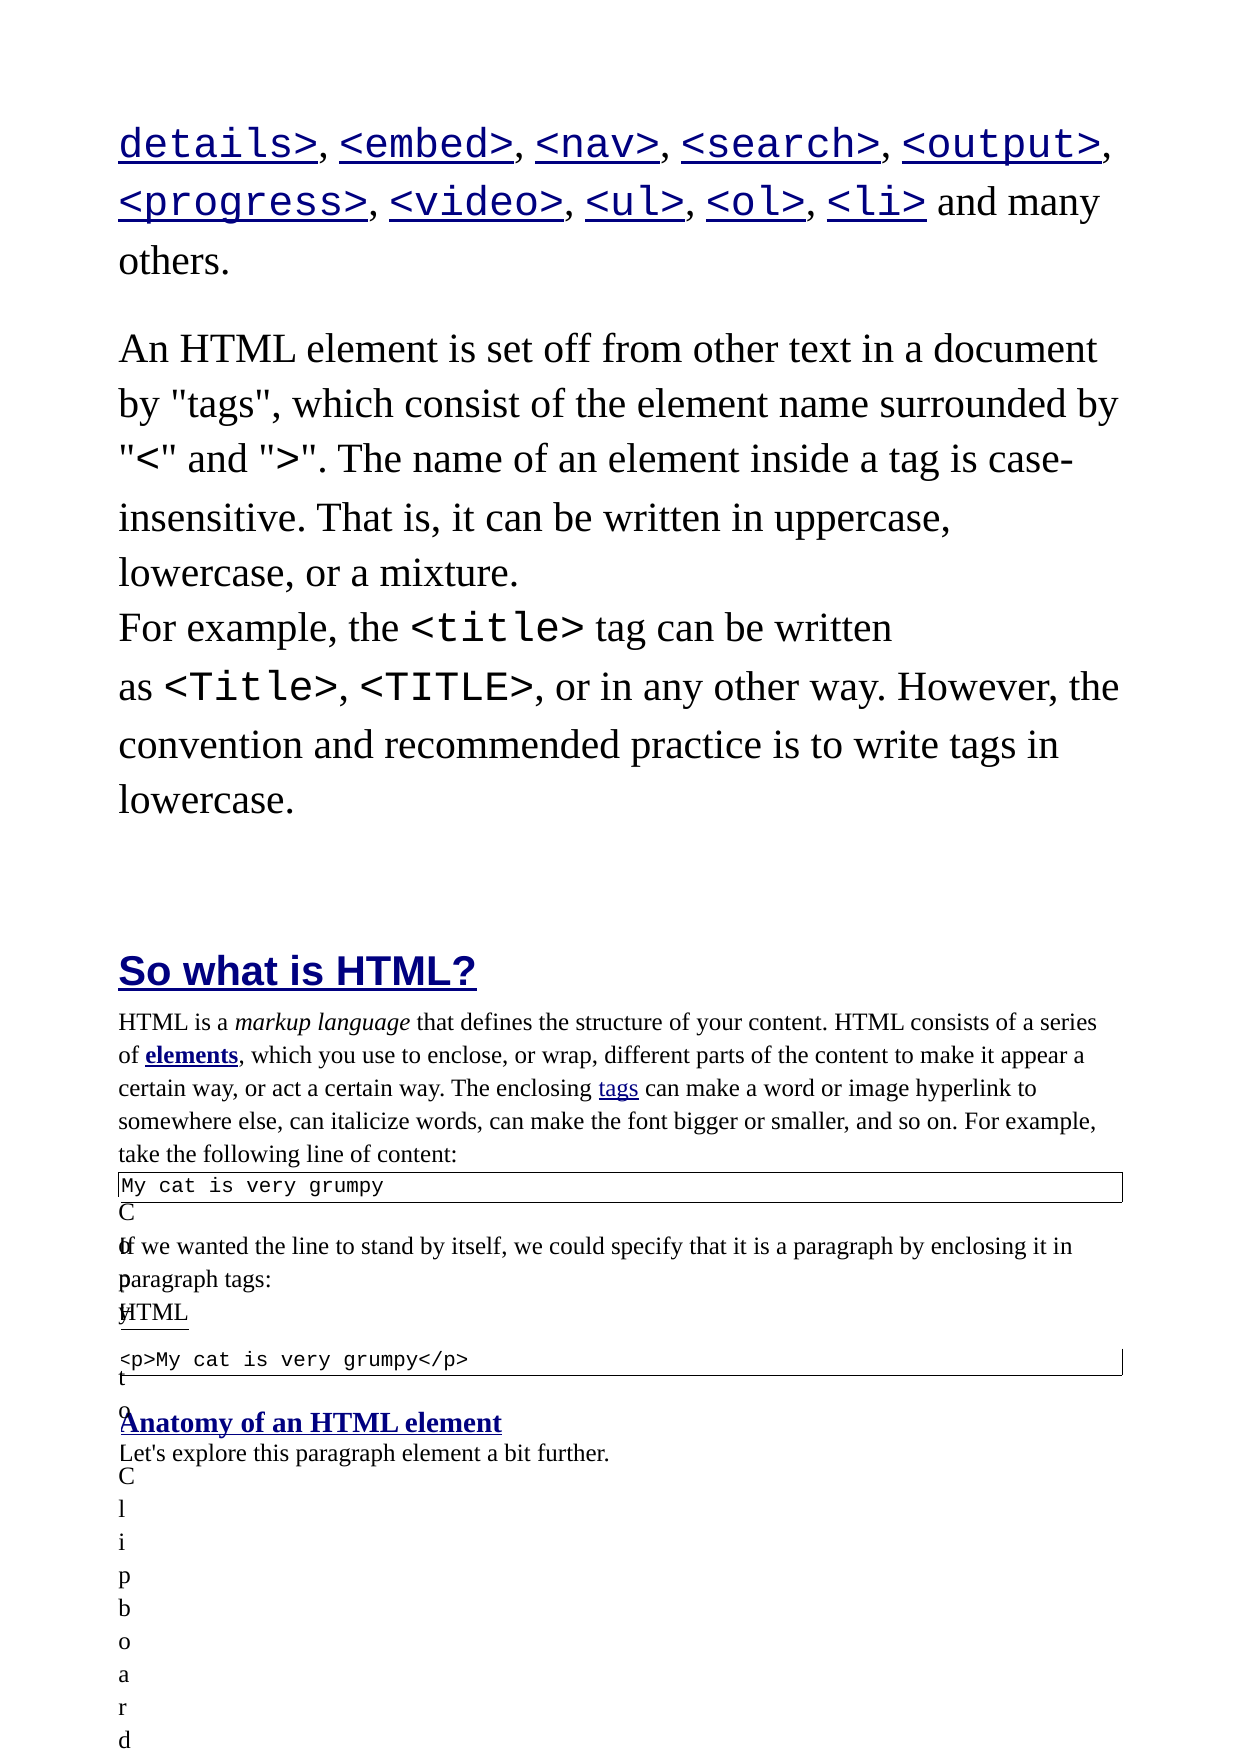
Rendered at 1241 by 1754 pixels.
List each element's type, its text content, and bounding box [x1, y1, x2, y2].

subtitle So what is HTML? [118, 947, 1122, 995]
text Let's explore this paragraph element a bit further. [121, 1438, 1122, 1467]
text HTML is a markup language that defines the structure of your content. HTML consists of a series of elements, which you use to enclose, or wrap, different parts of the content to make it appear a certain way, or act a certain way. The enclosing tags can make a word or image hyperlink to somewhere else, can italicize words, can make the font bigger or smaller, and so on. For example, take the following line of content: [118, 1007, 1122, 1168]
text details>, <embed>, <nav>, <search>, <output>, <progress>, <video>, <ul>, <ol>, <li> and many others. [118, 118, 1122, 283]
text An HTML element is set off from other text in a document by "tags", which consist of the element name surrounded by "<" and ">". The name of an element inside a tag is case-insensitive. That is, it can be written in uppercase, lowercase, or a mixture. [118, 323, 1122, 595]
text For example, the <title> tag can be written as <Title>, <TITLE>, or in any other way. However, the convention and recommended practice is to write tags in lowercase. [118, 603, 1122, 823]
text My cat is very grumpy [119, 1173, 1122, 1202]
text If we wanted the line to stand by itself, we could specify that it is a paragraph by enclosing it in paragraph tags: [121, 1231, 1122, 1293]
text HTML [121, 1297, 1122, 1329]
text <p>My cat is very grumpy</p> [121, 1348, 1122, 1375]
subtitle Anatomy of an HTML element [121, 1405, 1122, 1438]
